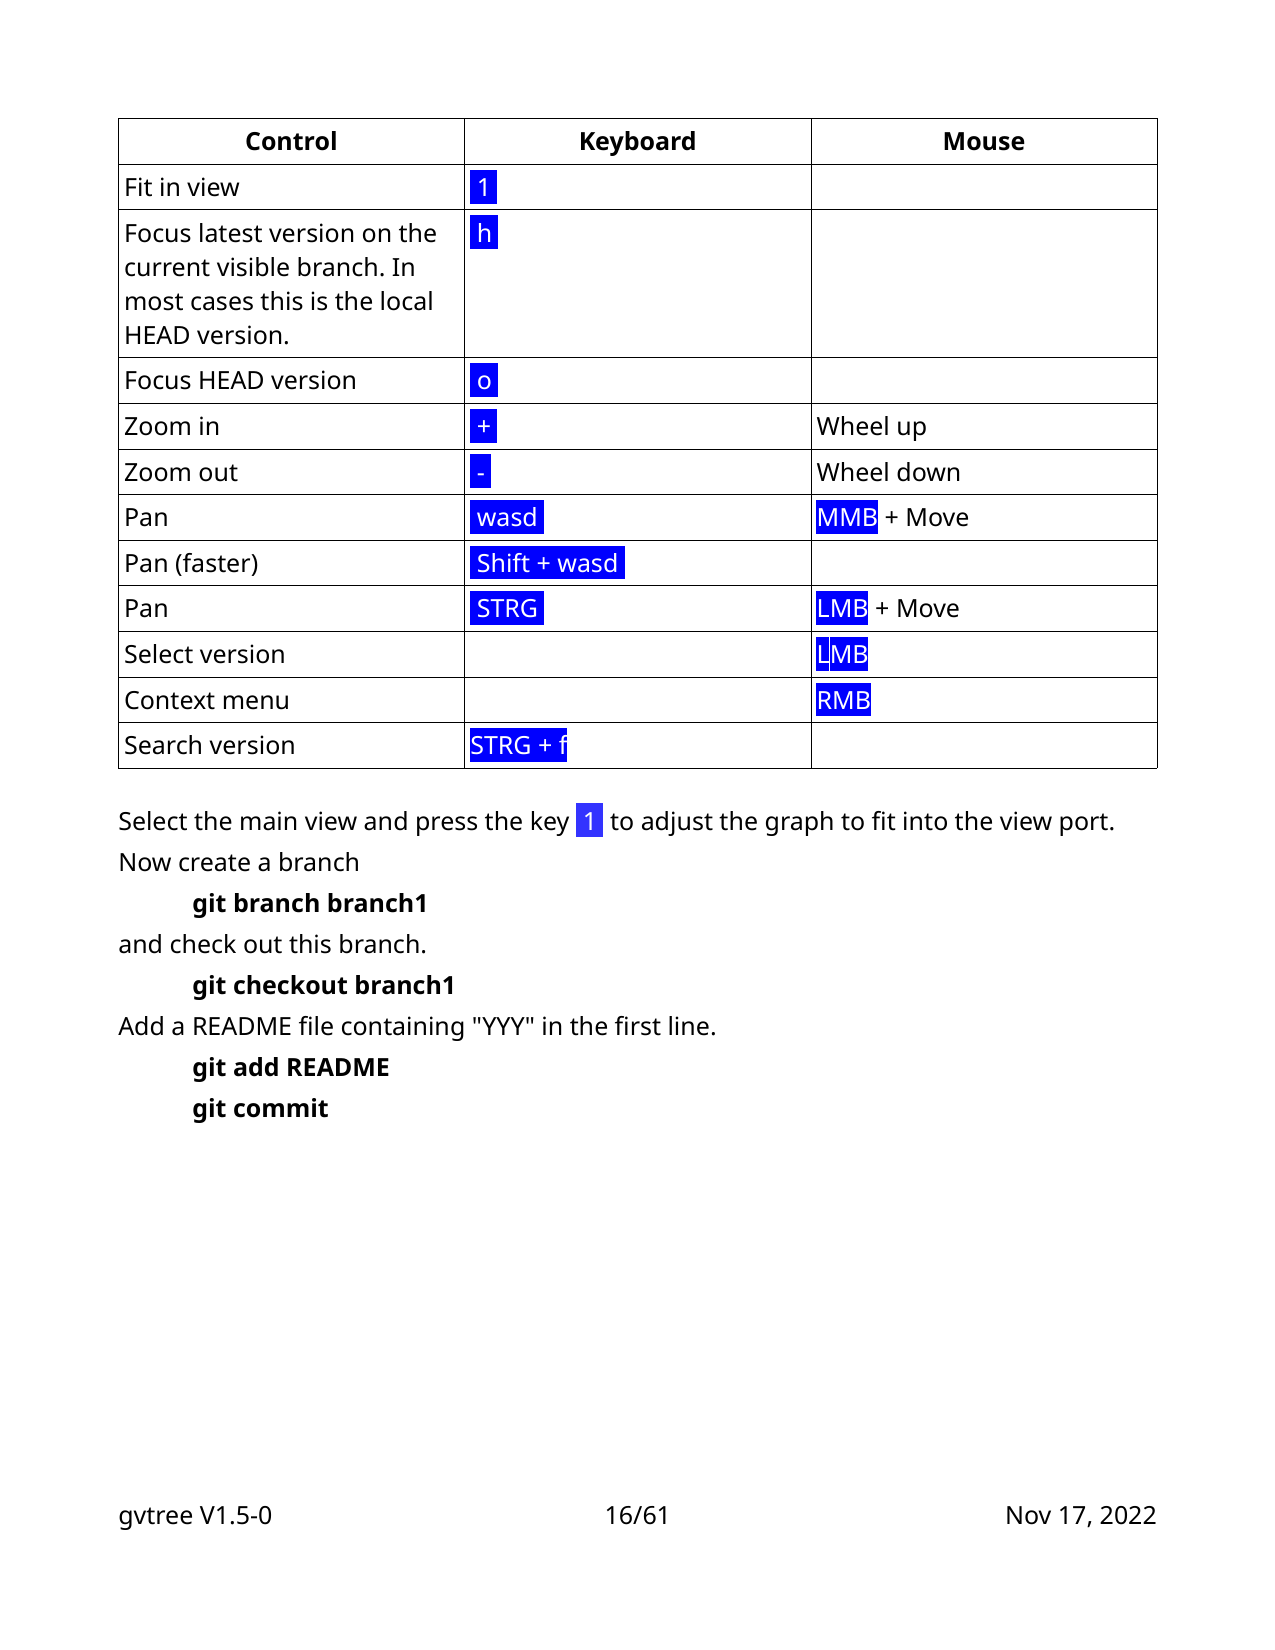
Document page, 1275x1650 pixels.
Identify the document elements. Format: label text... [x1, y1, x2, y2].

text and check out this branch. [118, 932, 1157, 958]
table_cell - [465, 450, 811, 494]
text git commit [118, 1096, 1157, 1123]
table_header Mouse [812, 119, 1157, 164]
table_cell Pan [119, 495, 464, 540]
table_cell h [465, 210, 811, 357]
table_cell MMB + Move [812, 495, 1157, 540]
table_cell Zoom in [119, 404, 464, 448]
table_cell Focus latest version on the current visible branch. In most cases this is the local HEAD version. [119, 210, 464, 357]
table_cell Focus HEAD version [119, 358, 464, 403]
table_cell Wheel down [812, 450, 1157, 494]
text Now create a branch [118, 850, 1157, 876]
table_cell Search version [119, 723, 464, 768]
text git checkout branch1 [118, 973, 1157, 999]
table_cell [812, 541, 1157, 585]
text Add a README file containing "YYY" in the first line. [118, 1014, 1157, 1041]
table_cell Select version [119, 632, 464, 677]
table_cell [812, 358, 1157, 403]
table_cell [812, 165, 1157, 209]
table_cell STRG + f [465, 723, 811, 768]
table_cell [812, 210, 1157, 357]
table_cell Fit in view [119, 165, 464, 209]
table_cell Pan (faster) [119, 541, 464, 585]
table_cell o [465, 358, 811, 403]
table_cell [465, 678, 811, 722]
table_cell Shift + wasd [465, 541, 811, 585]
text Select the main view and press the key 1 to adjust the graph to fit into the view port. [118, 809, 1157, 835]
table_cell STRG [465, 586, 811, 631]
table_cell LMB + Move [812, 586, 1157, 631]
table_cell Pan [119, 586, 464, 631]
text git add README [118, 1055, 1157, 1082]
table_header Keyboard [465, 119, 811, 164]
table_cell Zoom out [119, 450, 464, 494]
table_cell Wheel up [812, 404, 1157, 448]
table_cell LMB [812, 632, 1157, 677]
table_cell wasd [465, 495, 811, 540]
table_cell RMB [812, 678, 1157, 722]
table_cell [465, 632, 811, 677]
text git branch branch1 [118, 891, 1157, 917]
table_cell Context menu [119, 678, 464, 722]
table_cell 1 [465, 165, 811, 209]
table_cell + [465, 404, 811, 448]
table_header Control [119, 119, 464, 164]
table_cell [812, 723, 1157, 768]
